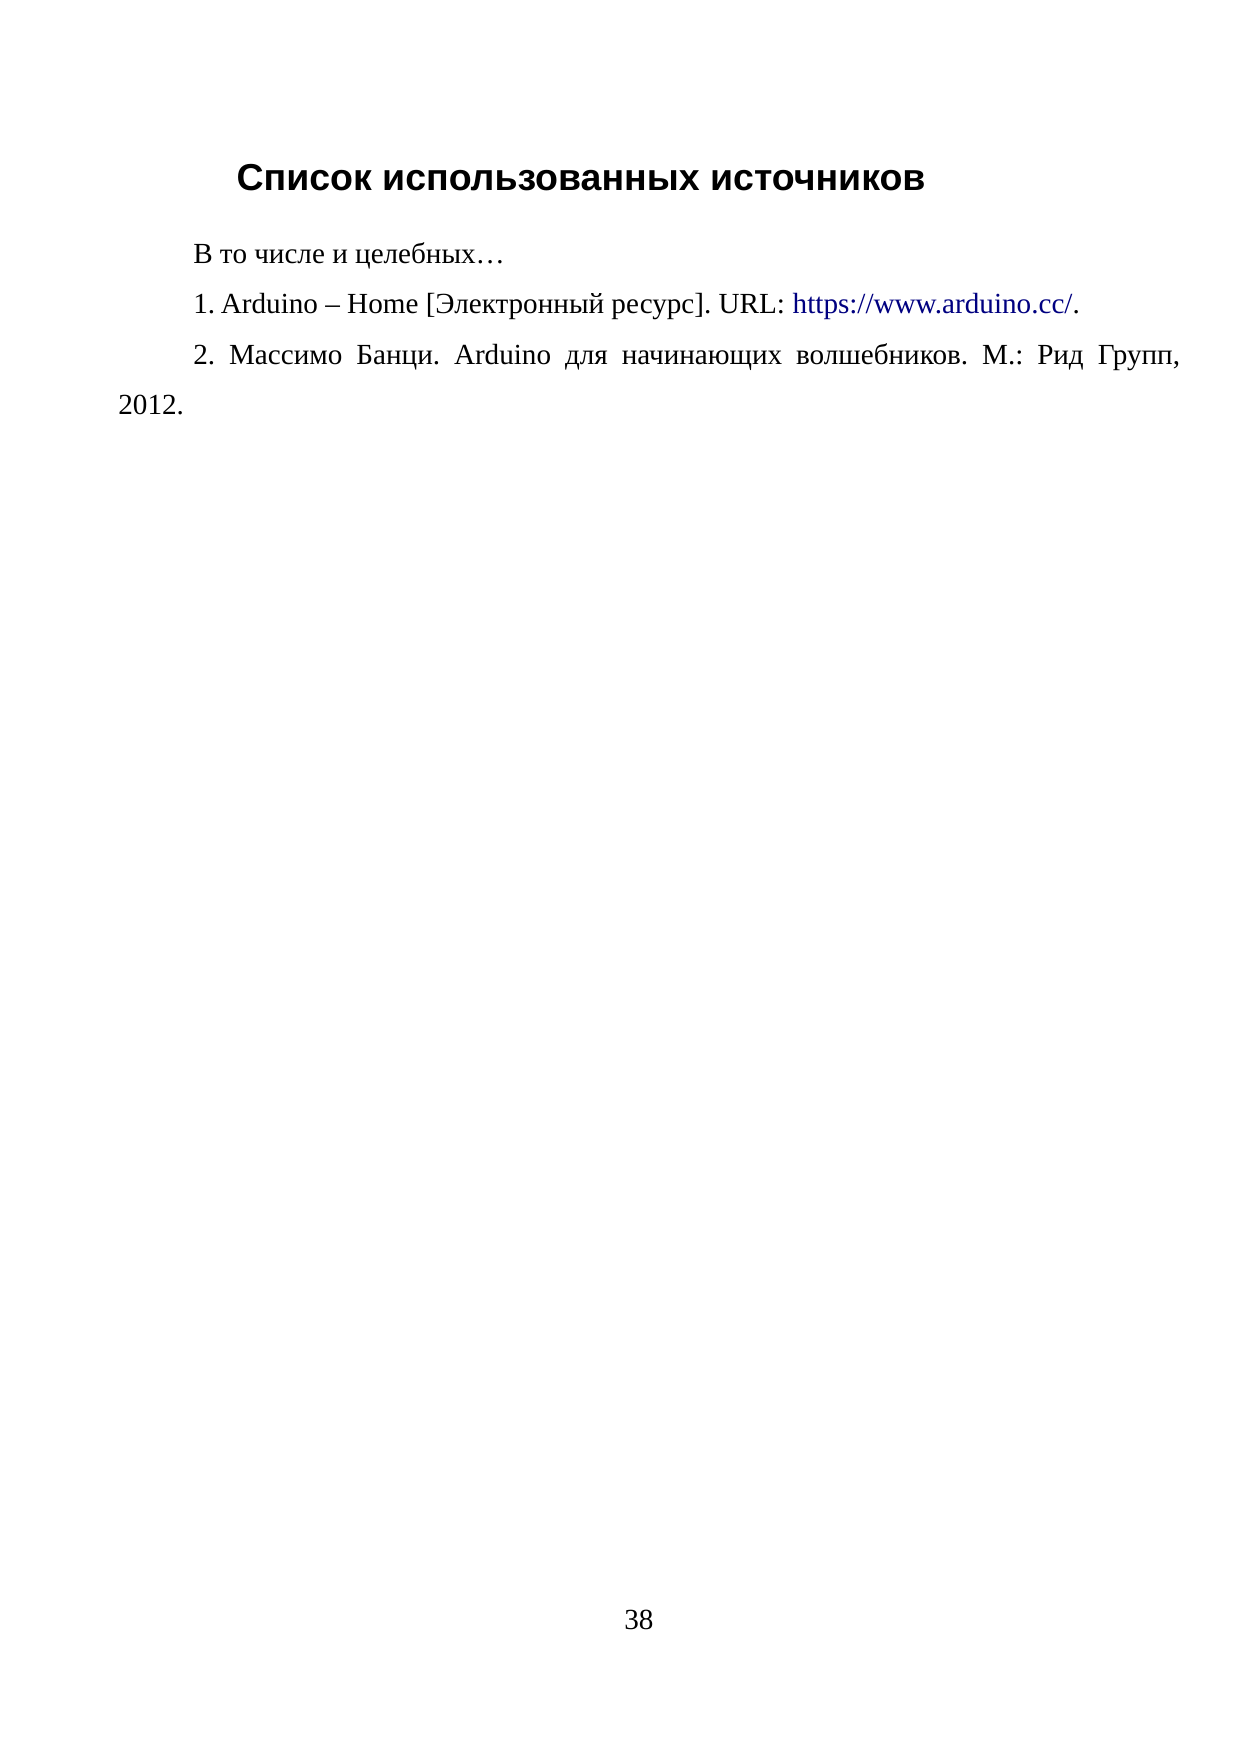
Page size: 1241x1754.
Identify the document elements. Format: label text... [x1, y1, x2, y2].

subtitle Список использованных источников [118, 156, 1181, 199]
text 2. Массимо Банци. Arduino для начинающих волшебников. М.: Рид Групп, 2012. [118, 337, 1181, 421]
text В то числе и целебных… [118, 236, 1181, 270]
text 1. Arduino – Home [Электронный ресурс]. URL: https://www.arduino.cc/. [118, 287, 1181, 320]
